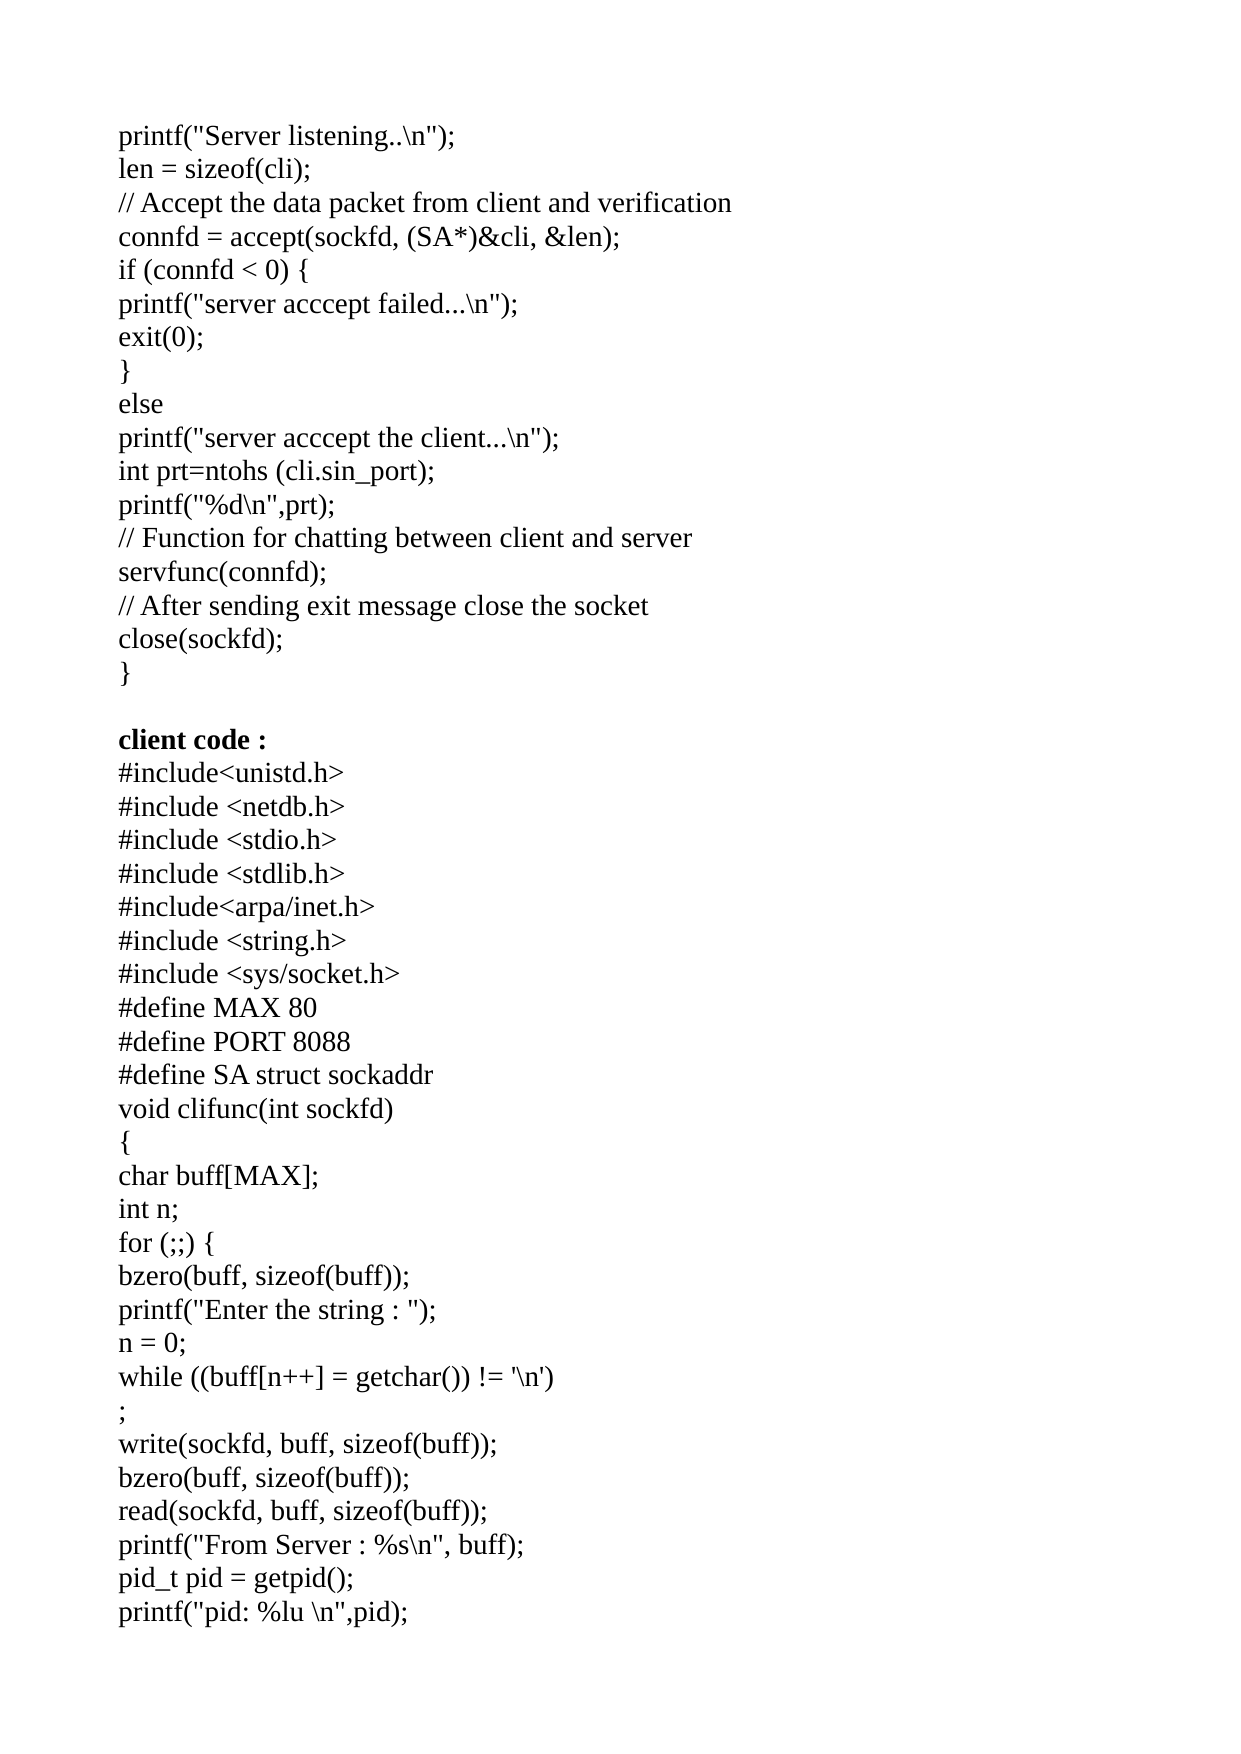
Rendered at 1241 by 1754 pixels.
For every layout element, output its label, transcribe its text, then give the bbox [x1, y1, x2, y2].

text ; [118, 1393, 1122, 1426]
text #include <netdb.h> [118, 789, 1122, 822]
text } [118, 353, 1122, 386]
text bzero(buff, sizeof(buff)); [118, 1258, 1122, 1292]
text #include <stdio.h> [118, 822, 1122, 856]
text // Function for chatting between client and server [118, 521, 1122, 554]
text printf("pid: %lu \n",pid); [118, 1594, 1122, 1627]
text #define MAX 80 [118, 990, 1122, 1024]
text len = sizeof(cli); [118, 152, 1122, 185]
text printf("server acccept failed...\n"); [118, 286, 1122, 319]
text if (connfd < 0) { [118, 252, 1122, 286]
text printf("Server listening..\n"); [118, 118, 1122, 152]
text close(sockfd); [118, 621, 1122, 655]
text #define PORT 8088 [118, 1024, 1122, 1057]
text } [118, 655, 1122, 688]
text #include<unistd.h> [118, 755, 1122, 789]
text exit(0); [118, 319, 1122, 353]
text read(sockfd, buff, sizeof(buff)); [118, 1493, 1122, 1527]
text void clifunc(int sockfd) [118, 1091, 1122, 1124]
text #include<arpa/inet.h> [118, 889, 1122, 923]
text printf("%d\n",prt); [118, 487, 1122, 521]
text #define SA struct sockaddr [118, 1057, 1122, 1091]
text printf("Enter the string : "); [118, 1292, 1122, 1326]
text // After sending exit message close the socket [118, 588, 1122, 621]
text for (;;) { [118, 1225, 1122, 1258]
text #include <stdlib.h> [118, 856, 1122, 889]
text connfd = accept(sockfd, (SA*)&cli, &len); [118, 219, 1122, 252]
text n = 0; [118, 1326, 1122, 1359]
text #include <sys/socket.h> [118, 957, 1122, 990]
text // Accept the data packet from client and verification [118, 185, 1122, 219]
text printf("From Server : %s\n", buff); [118, 1527, 1122, 1560]
text int prt=ntohs (cli.sin_port); [118, 453, 1122, 487]
text write(sockfd, buff, sizeof(buff)); [118, 1426, 1122, 1460]
text #include <string.h> [118, 923, 1122, 957]
text { [118, 1124, 1122, 1158]
text else [118, 386, 1122, 420]
text pid_t pid = getpid(); [118, 1560, 1122, 1594]
text client code : [118, 722, 1122, 755]
text while ((buff[n++] = getchar()) != '\n') [118, 1359, 1122, 1393]
text bzero(buff, sizeof(buff)); [118, 1460, 1122, 1493]
text int n; [118, 1191, 1122, 1225]
text printf("server acccept the client...\n"); [118, 420, 1122, 453]
text servfunc(connfd); [118, 554, 1122, 588]
text char buff[MAX]; [118, 1158, 1122, 1191]
